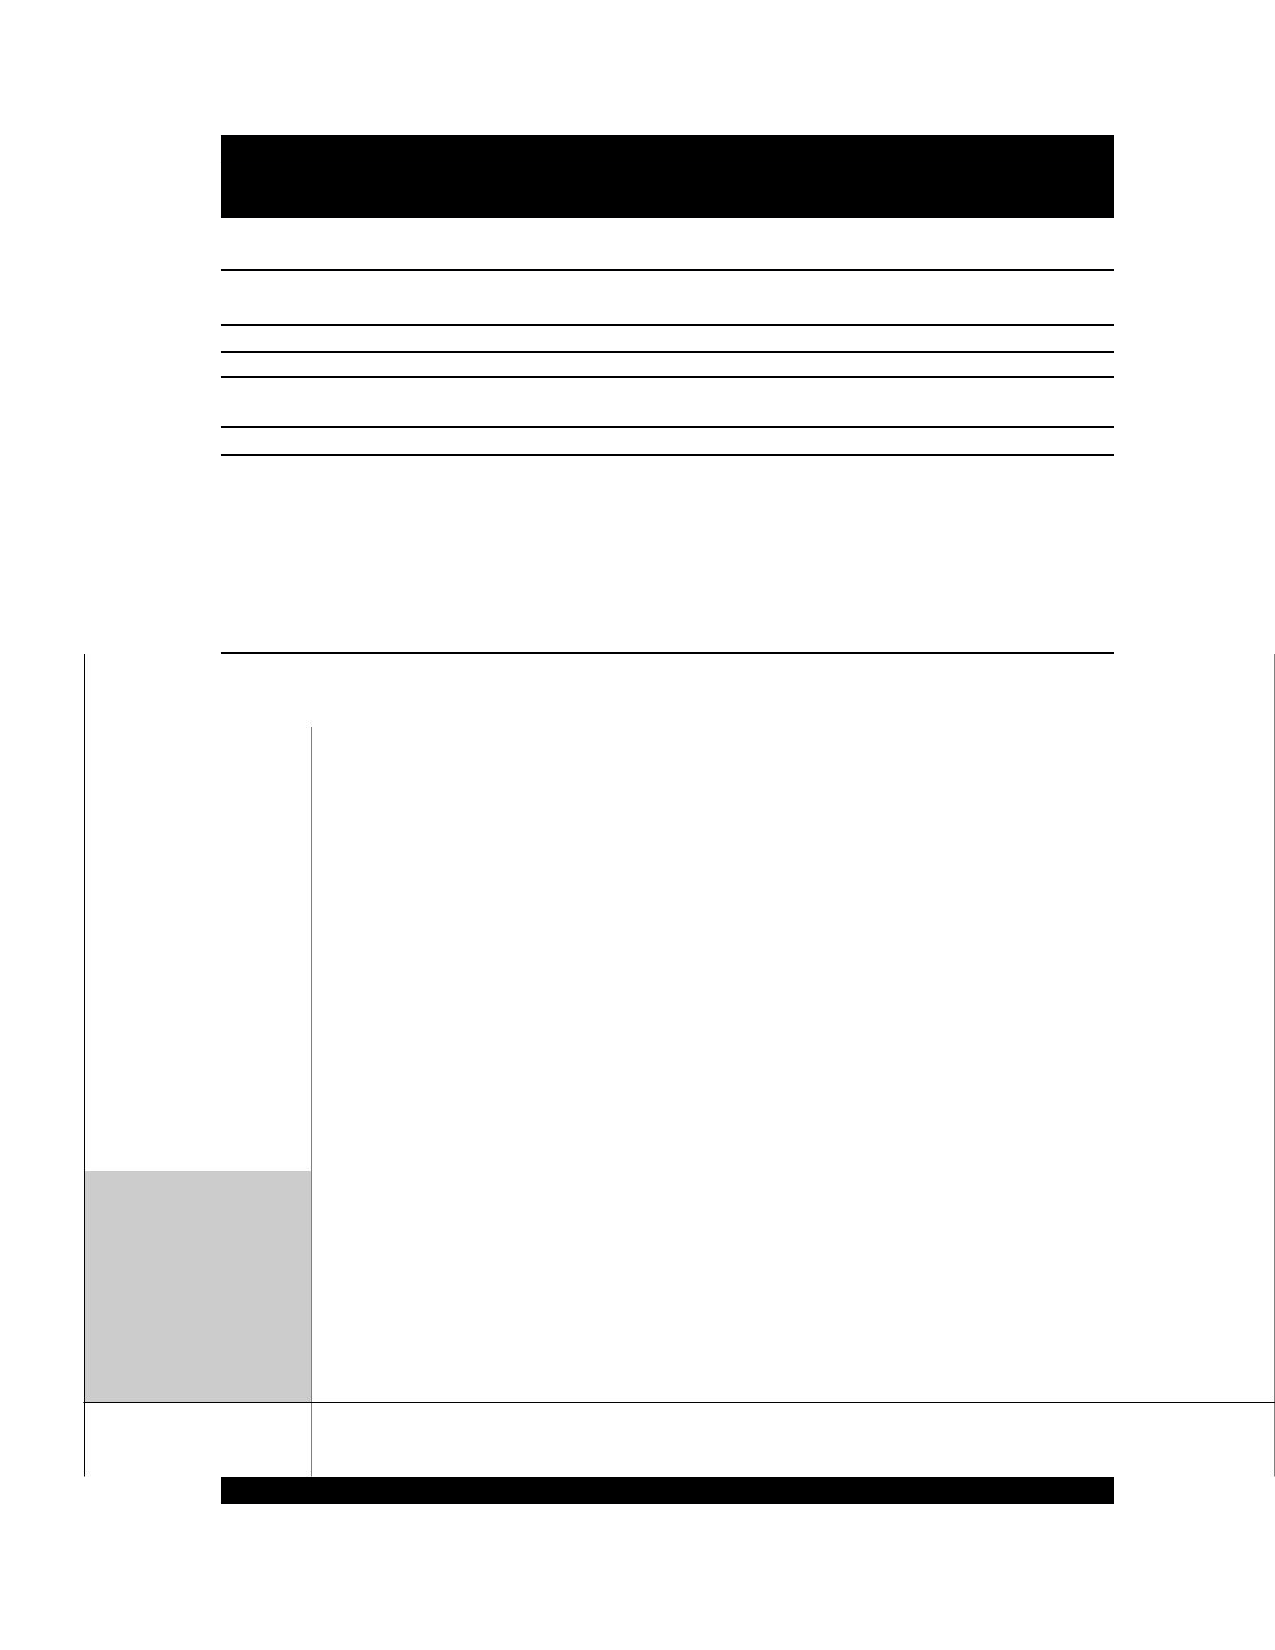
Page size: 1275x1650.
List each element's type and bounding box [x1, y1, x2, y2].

table_cell [221, 526, 1114, 550]
table_cell [221, 625, 1114, 652]
table_cell [221, 600, 1114, 625]
picture [83, 654, 1275, 1477]
table_cell [221, 550, 1114, 575]
table_cell [221, 164, 1114, 187]
table_cell [221, 353, 1114, 376]
table_cell [221, 378, 1114, 403]
table_cell [221, 295, 1114, 324]
table_cell [221, 403, 1114, 426]
table_cell [221, 456, 1114, 476]
table_header [221, 137, 1114, 162]
table_cell [221, 271, 1114, 295]
table_cell [221, 1477, 1114, 1502]
table_cell [221, 575, 1114, 600]
table_cell [221, 501, 1114, 526]
table_cell [221, 326, 1114, 351]
table_cell [221, 476, 1114, 501]
table_cell [221, 218, 1114, 269]
table_cell [221, 187, 1114, 216]
table_cell [221, 428, 1114, 453]
